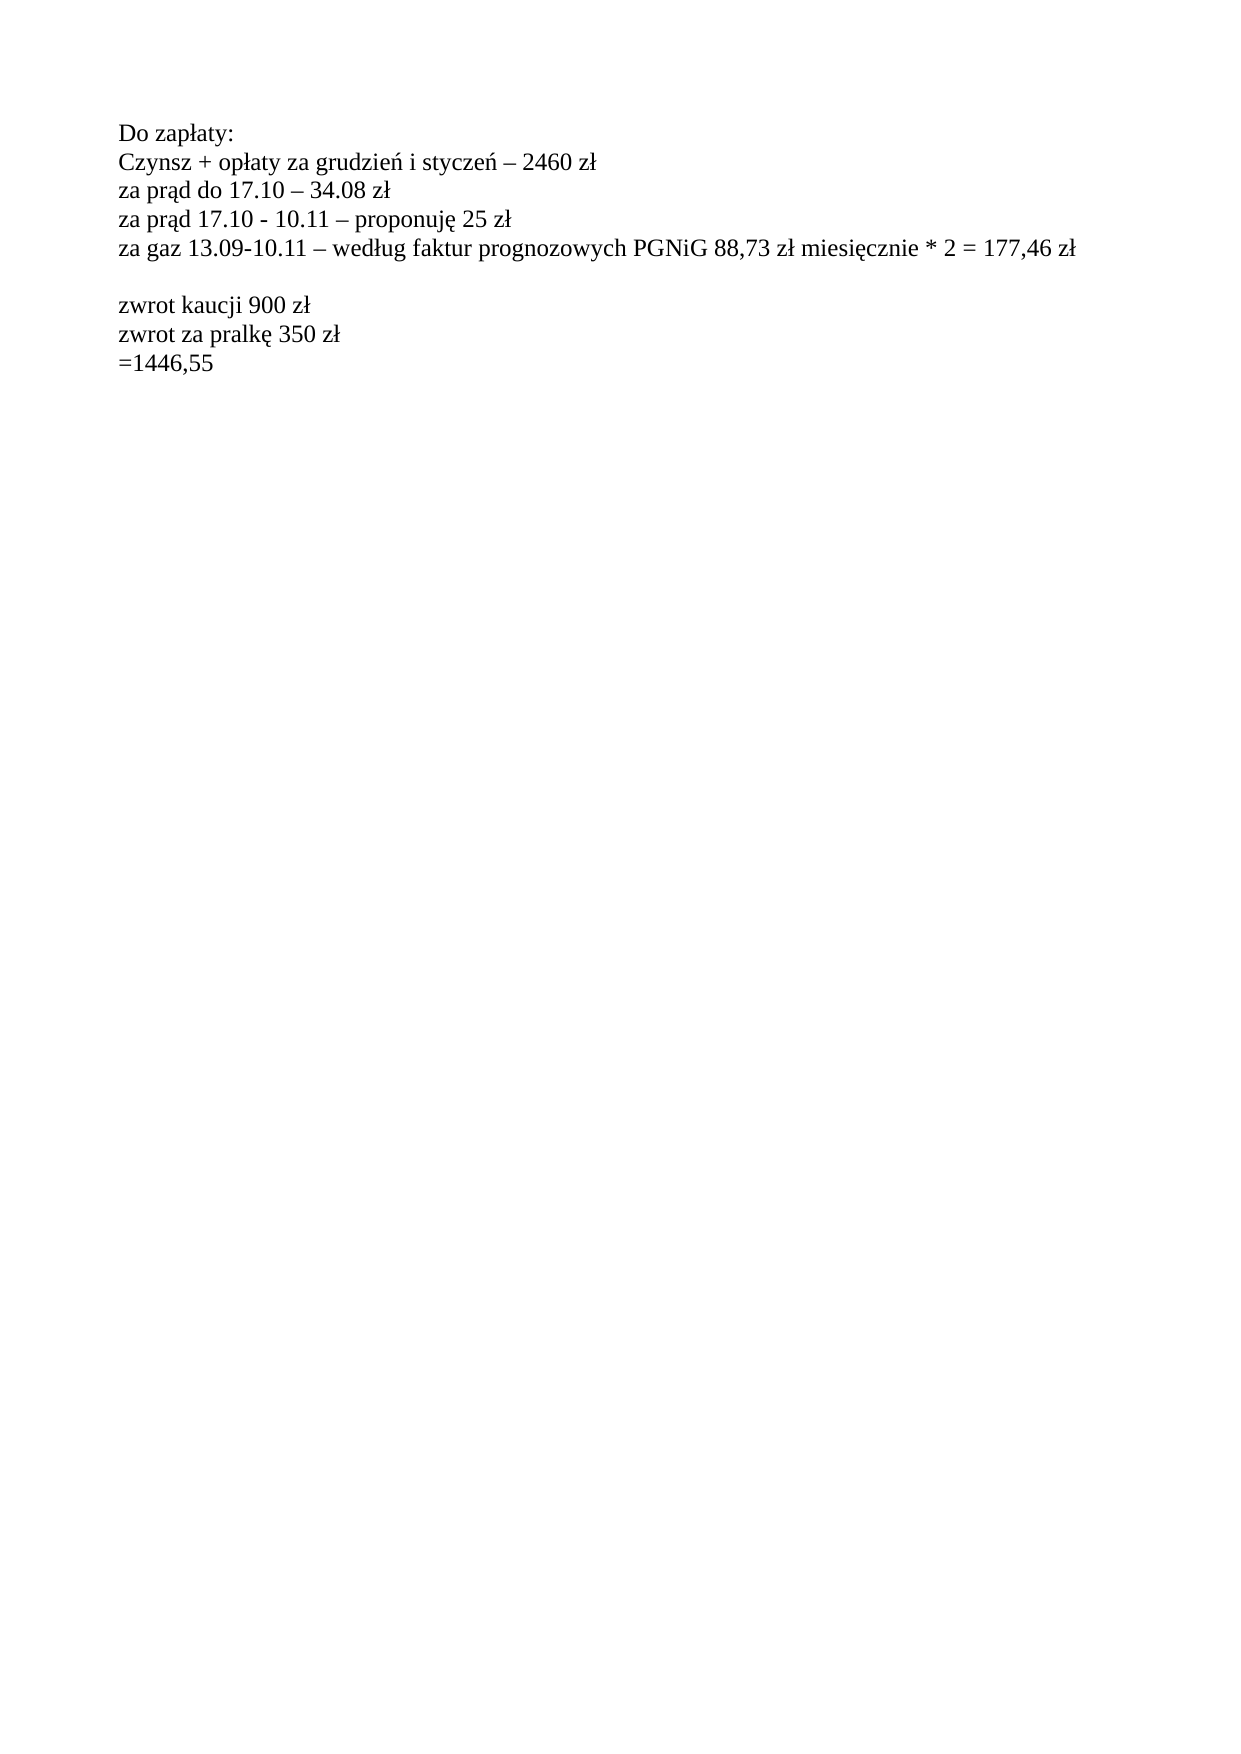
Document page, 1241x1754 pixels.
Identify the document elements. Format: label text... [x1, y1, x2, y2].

text zwrot za pralkę 350 zł [118, 319, 1122, 348]
text zwrot kaucji 900 zł [118, 291, 1122, 319]
text Czynsz + opłaty za grudzień i styczeń – 2460 zł [118, 147, 1122, 176]
text za gaz 13.09-10.11 – według faktur prognozowych PGNiG 88,73 zł miesięcznie * 2 = 177,46 zł [118, 233, 1122, 262]
text =1446,55 [118, 348, 1122, 377]
text za prąd 17.10 - 10.11 – proponuję 25 zł [118, 204, 1122, 233]
text Do zapłaty: [118, 118, 1122, 147]
text za prąd do 17.10 – 34.08 zł [118, 176, 1122, 204]
